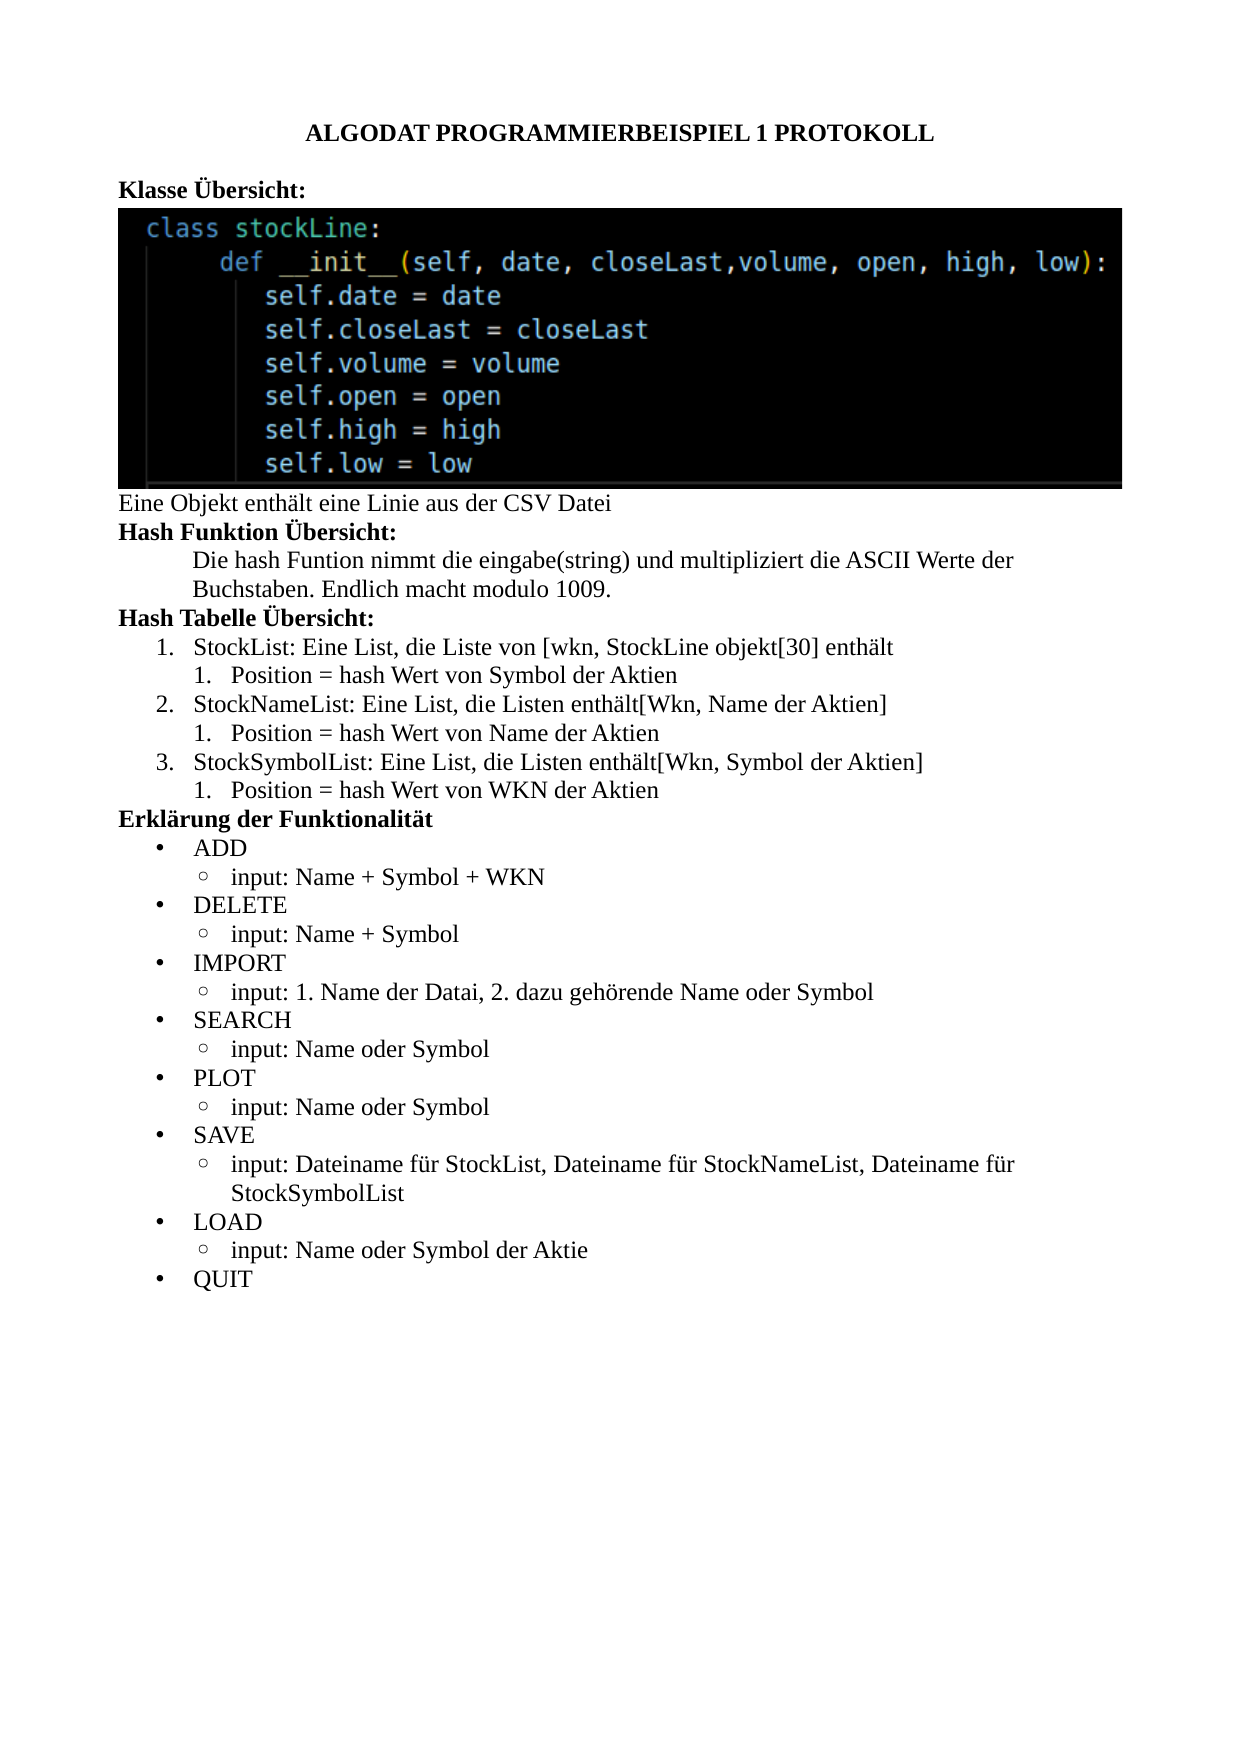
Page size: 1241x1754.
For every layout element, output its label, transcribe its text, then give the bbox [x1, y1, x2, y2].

list StockNameList: Eine List, die Listen enthält[Wkn, Name der Aktien] [156, 689, 1122, 718]
list LOAD [156, 1207, 1122, 1236]
list input: Name oder Symbol [193, 1034, 1122, 1063]
text Erklärung der Funktionalität [118, 804, 1122, 833]
list input: Name oder Symbol der Aktie [193, 1236, 1122, 1264]
text Hash Funktion Übersicht: [118, 517, 1122, 546]
list input: Name + Symbol [193, 919, 1122, 948]
text Klasse Übersicht: [118, 176, 1122, 204]
list DELETE [156, 891, 1122, 919]
text [118, 204, 1122, 208]
list IMPORT [156, 948, 1122, 977]
list SAVE [156, 1121, 1122, 1149]
list QUIT [156, 1264, 1122, 1293]
list StockList: Eine List, die Liste von [wkn, StockLine objekt[30] enthält [156, 632, 1122, 661]
text ALGODAT PROGRAMMIERBEISPIEL 1 PROTOKOLL [118, 118, 1122, 147]
list input: Name + Symbol + WKN [193, 862, 1122, 891]
list Position = hash Wert von Name der Aktien [193, 718, 1122, 747]
list PLOT [156, 1063, 1122, 1092]
text Die hash Funtion nimmt die eingabe(string) und multipliziert die ASCII Werte der Buchstaben. Endlich macht modulo 1009. [118, 546, 1122, 603]
list StockSymbolList: Eine List, die Listen enthält[Wkn, Symbol der Aktien] [156, 747, 1122, 776]
list SEARCH [156, 1006, 1122, 1034]
list Position = hash Wert von WKN der Aktien [193, 776, 1122, 804]
list ADD [156, 833, 1122, 862]
list input: Name oder Symbol [193, 1092, 1122, 1121]
list Position = hash Wert von Symbol der Aktien [193, 661, 1122, 689]
text Eine Objekt enthält eine Linie aus der CSV Datei [118, 489, 1122, 517]
list input: Dateiname für StockList, Dateiname für StockNameList, Dateiname für StockSymbolList [193, 1149, 1122, 1207]
list input: 1. Name der Datai, 2. dazu gehörende Name oder Symbol [193, 977, 1122, 1006]
text Hash Tabelle Übersicht: [118, 603, 1122, 632]
picture [118, 208, 1123, 489]
